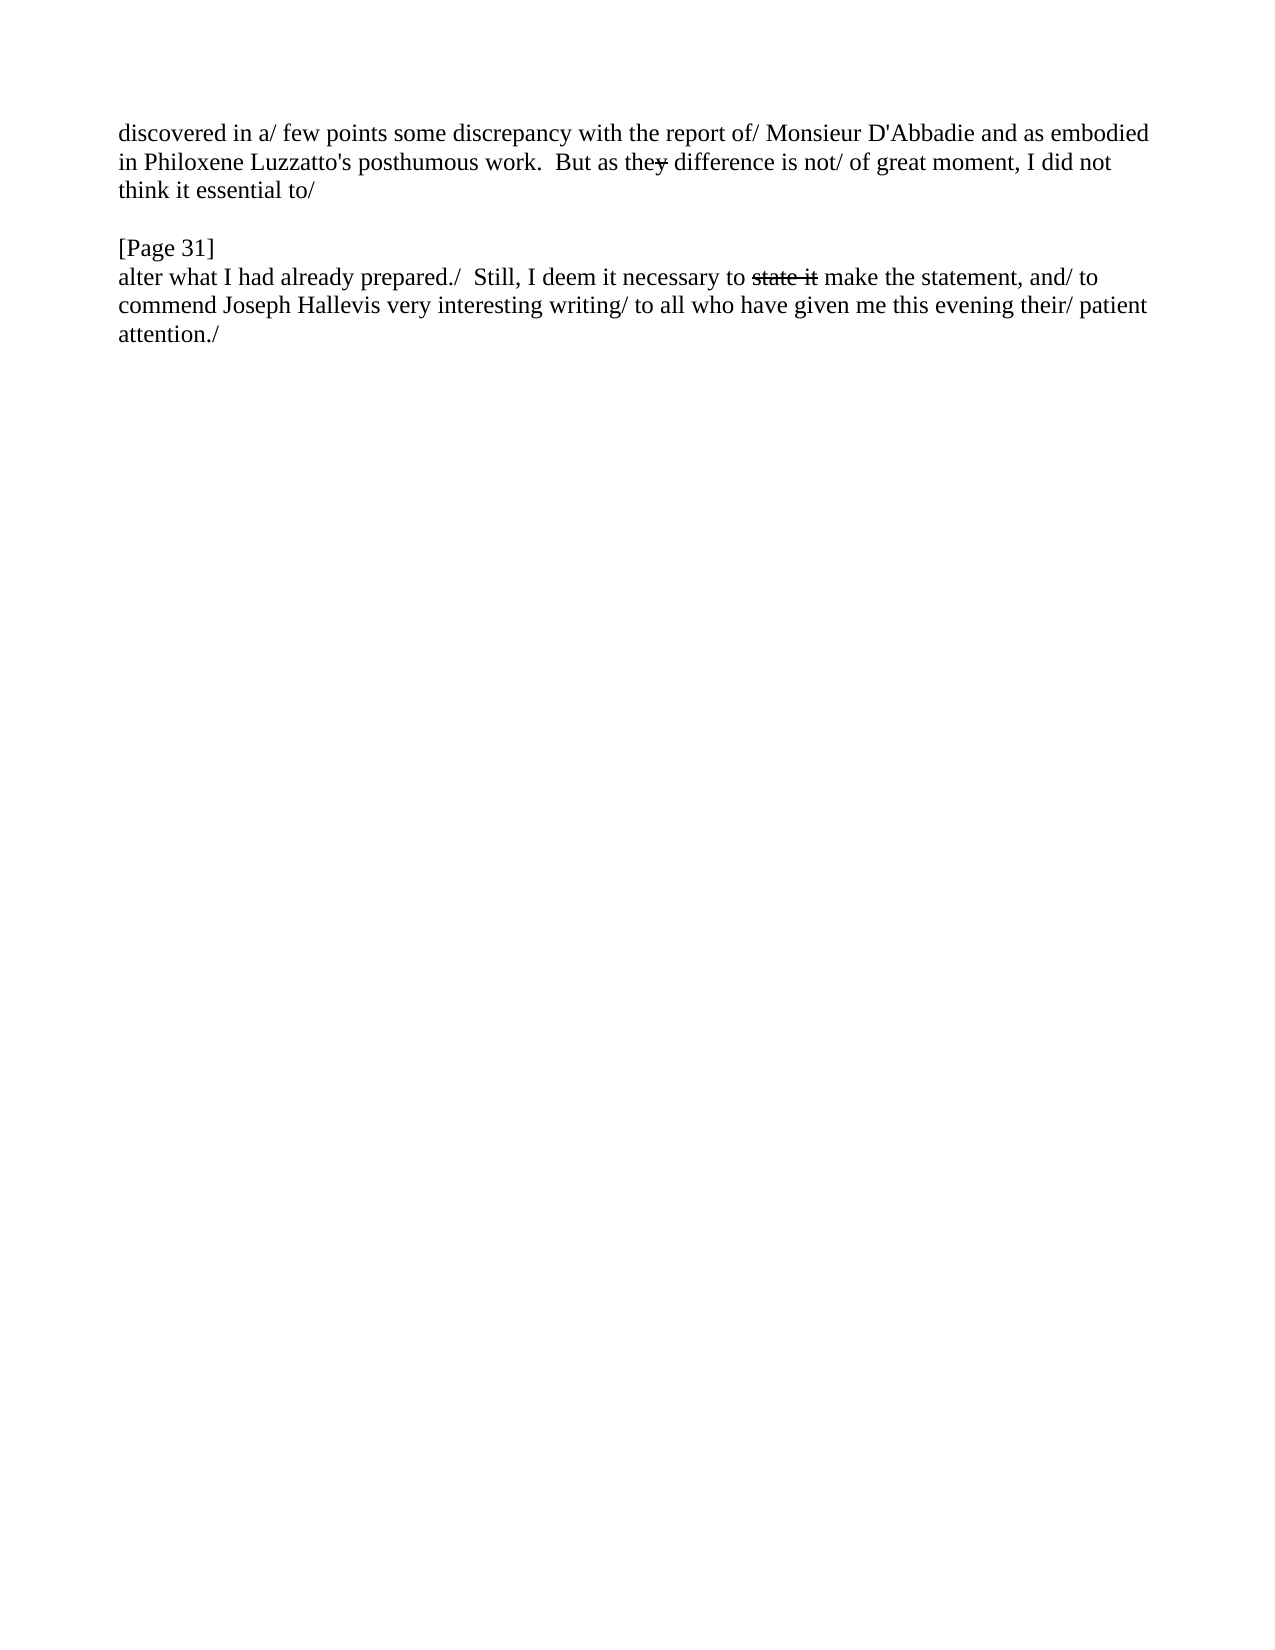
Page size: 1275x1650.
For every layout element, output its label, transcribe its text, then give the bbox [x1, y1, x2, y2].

text alter what I had already prepared./ Still, I deem it necessary to state it make the statement, and/ to commend Joseph Hallevis very interesting writing/ to all who have given me this evening their/ patient attention./ [118, 262, 1157, 348]
text discovered in a/ few points some discrepancy with the report of/ Monsieur D'Abbadie and as embodied in Philoxene Luzzatto's posthumous work. But as they difference is not/ of great moment, I did not think it essential to/ [118, 118, 1157, 204]
text [Page 31] [118, 233, 1157, 262]
